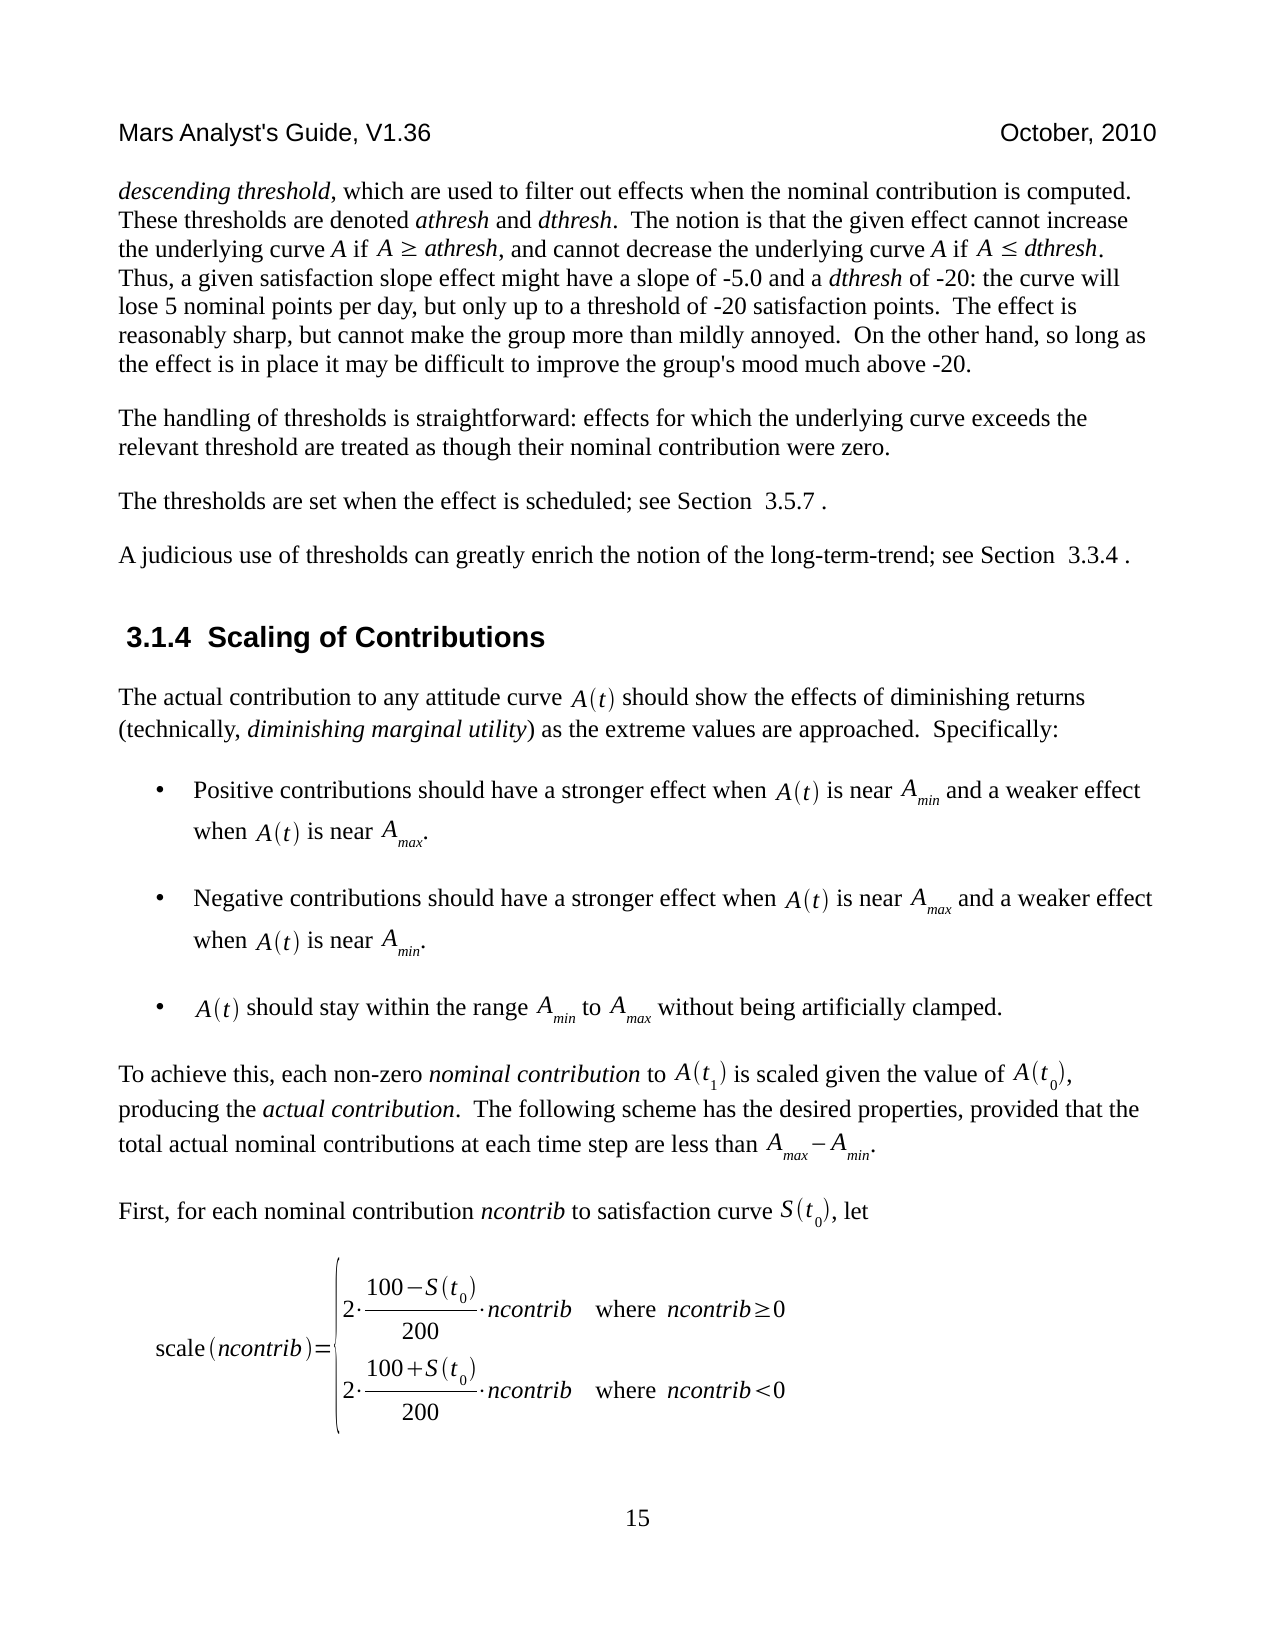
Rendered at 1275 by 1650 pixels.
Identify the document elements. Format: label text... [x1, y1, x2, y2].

text The thresholds are set when the effect is scheduled; see Section 3.5.7 . [118, 486, 1157, 515]
subtitle Scaling of Contributions [118, 620, 1157, 654]
list Negative contributions should have a stronger effect when is near and a weaker effect when is near . [156, 877, 1157, 960]
list should stay within the range to without being artificially clamped. [156, 986, 1157, 1027]
text descending threshold, which are used to filter out effects when the nominal contribution is computed. These thresholds are denoted athresh and dthresh. The notion is that the given effect cannot increase the underlying curve A if , and cannot decrease the underlying curve A if . Thus, a given satisfaction slope effect might have a slope of -5.0 and a dthresh of -20: the curve will lose 5 nominal points per day, but only up to a threshold of -20 satisfaction points. The effect is reasonably sharp, but cannot make the group more than mildly annoyed. On the other hand, so long as the effect is in place it may be difficult to improve the group's mood much above -20. [118, 176, 1157, 378]
text First, for each nominal contribution ncontrib to satisfaction curve , let [118, 1190, 1157, 1231]
text The handling of thresholds is straightforward: effects for which the underlying curve exceeds the relevant threshold are treated as though their nominal contribution were zero. [118, 403, 1157, 461]
text The actual contribution to any attitude curve should show the effects of diminishing returns (technically, diminishing marginal utility) as the extreme values are approached. Specifically: [118, 679, 1157, 743]
list Positive contributions should have a stronger effect when is near and a weaker effect when is near . [156, 768, 1157, 851]
text A judicious use of thresholds can greatly enrich the notion of the long-term-trend; see Section 3.3.4 . [118, 540, 1157, 569]
text To achieve this, each non-zero nominal contribution to is scaled given the value of , producing the actual contribution. The following scheme has the desired properties, provided that the total actual nominal contributions at each time step are less than . [118, 1053, 1157, 1164]
